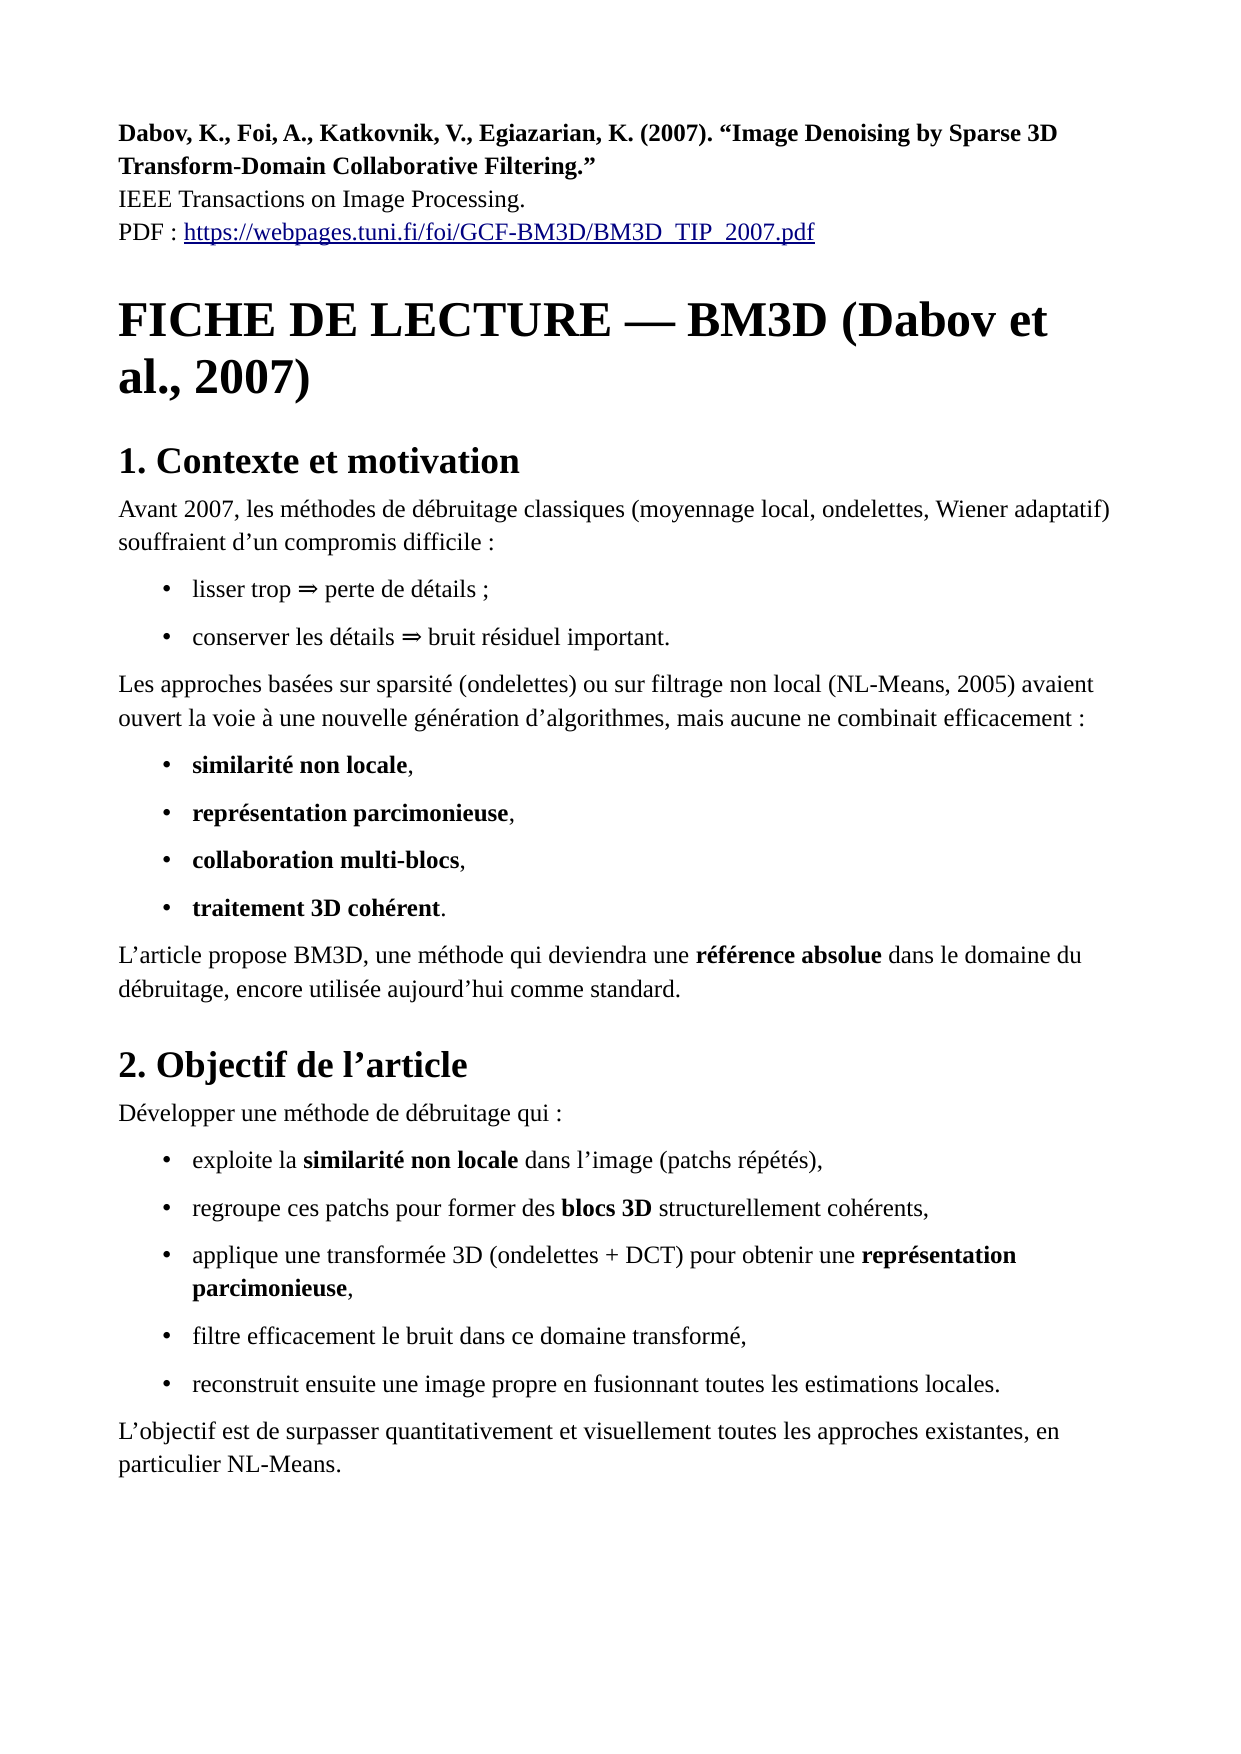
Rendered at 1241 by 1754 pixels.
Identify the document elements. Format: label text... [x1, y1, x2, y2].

text Les approches basées sur sparsité (ondelettes) ou sur filtrage non local (NL-Means, 2005) avaient ouvert la voie à une nouvelle génération d’algorithmes, mais aucune ne combinait efficacement : [118, 669, 1122, 731]
subtitle 2. Objectif de l’article [118, 1042, 1122, 1085]
list conserver les détails ⇒ bruit résiduel important. [162, 622, 1122, 651]
list applique une transformée 3D (ondelettes + DCT) pour obtenir une représentation parcimonieuse, [162, 1241, 1122, 1302]
list représentation parcimonieuse, [162, 798, 1122, 827]
text L’article propose BM3D, une méthode qui deviendra une référence absolue dans le domaine du débruitage, encore utilisée aujourd’hui comme standard. [118, 941, 1122, 1002]
text L’objectif est de surpasser quantitativement et visuellement toutes les approches existantes, en particulier NL-Means. [118, 1416, 1122, 1478]
text Développer une méthode de débruitage qui : [118, 1098, 1122, 1126]
text Avant 2007, les méthodes de débruitage classiques (moyennage local, ondelettes, Wiener adaptatif) souffraient d’un compromis difficile : [118, 494, 1122, 556]
list similarité non locale, [162, 750, 1122, 779]
text Dabov, K., Foi, A., Katkovnik, V., Egiazarian, K. (2007). “Image Denoising by Sparse 3D Transform-Domain Collaborative Filtering.” IEEE Transactions on Image Processing. PDF : https://webpages.tuni.fi/foi/GCF-BM3D/BM3D_TIP_2007.pdf [118, 118, 1122, 246]
list traitement 3D cohérent. [162, 893, 1122, 922]
subtitle 1. Contexte et motivation [118, 438, 1122, 481]
list exploite la similarité non locale dans l’image (patchs répétés), [162, 1145, 1122, 1174]
list lisser trop ⇒ perte de détails ; [162, 574, 1122, 603]
list regroupe ces patchs pour former des blocs 3D structurellement cohérents, [162, 1193, 1122, 1222]
list collaboration multi-blocs, [162, 845, 1122, 874]
list filtre efficacement le bruit dans ce domaine transformé, [162, 1321, 1122, 1350]
subtitle FICHE DE LECTURE — BM3D (Dabov et al., 2007) [118, 290, 1122, 405]
list reconstruit ensuite une image propre en fusionnant toutes les estimations locales. [162, 1369, 1122, 1397]
